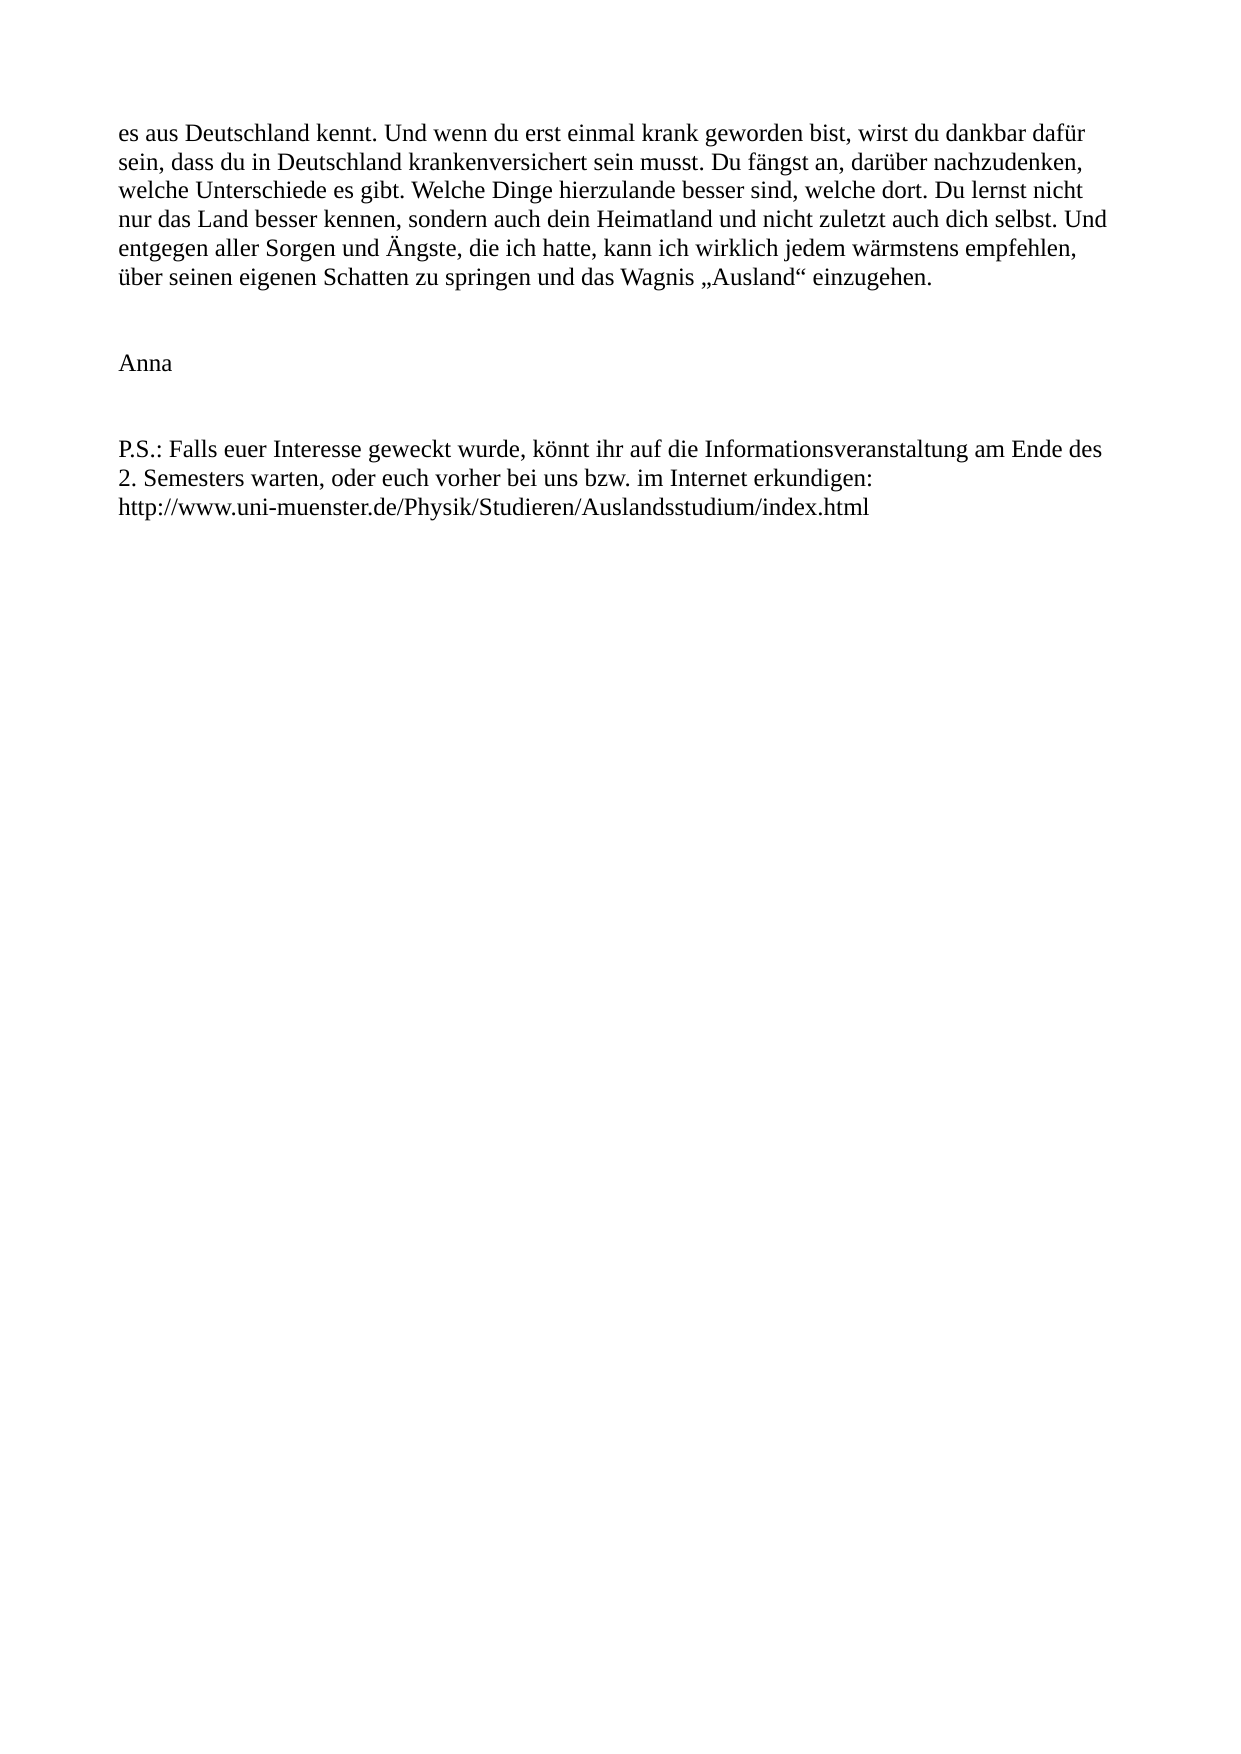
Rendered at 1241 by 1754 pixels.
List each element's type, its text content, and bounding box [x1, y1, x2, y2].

text es aus Deutschland kennt. Und wenn du erst einmal krank geworden bist, wirst du dankbar dafür sein, dass du in Deutschland krankenversichert sein musst. Du fängst an, darüber nachzudenken, welche Unterschiede es gibt. Welche Dinge hierzulande besser sind, welche dort. Du lernst nicht nur das Land besser kennen, sondern auch dein Heimatland und nicht zuletzt auch dich selbst. Und entgegen aller Sorgen und Ängste, die ich hatte, kann ich wirklich jedem wärmstens empfehlen, über seinen eigenen Schatten zu springen und das Wagnis „Ausland“ einzugehen. [118, 118, 1122, 291]
text P.S.: Falls euer Interesse geweckt wurde, könnt ihr auf die Informationsveranstaltung am Ende des 2. Semesters warten, oder euch vorher bei uns bzw. im Internet erkundigen: [118, 434, 1122, 492]
text http://www.uni-muenster.de/Physik/Studieren/Auslandsstudium/index.html [118, 492, 1122, 521]
text Anna [118, 348, 1122, 377]
